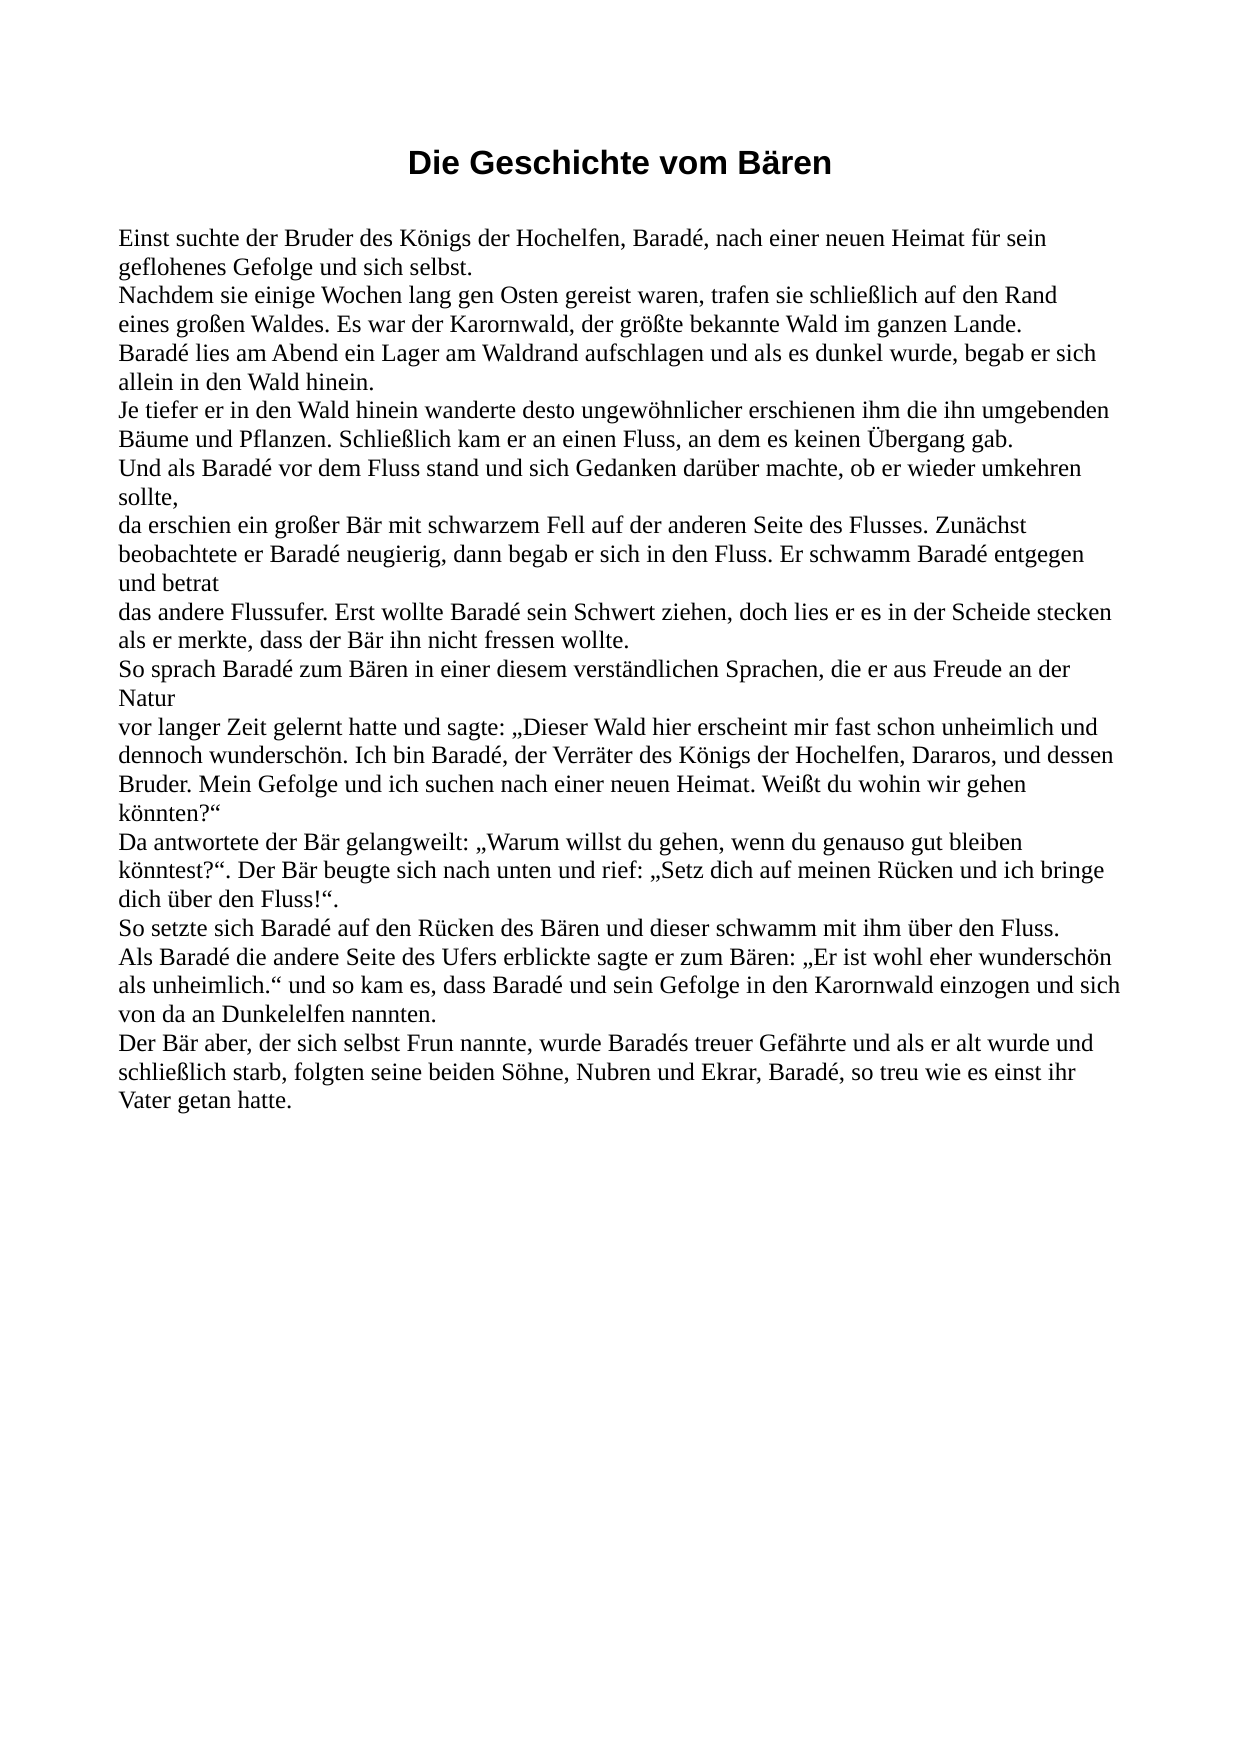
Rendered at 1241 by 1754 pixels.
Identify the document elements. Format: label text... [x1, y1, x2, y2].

text Da antwortete der Bär gelangweilt: „Warum willst du gehen, wenn du genauso gut bleiben könntest?“. Der Bär beugte sich nach unten und rief: „Setz dich auf meinen Rücken und ich bringe dich über den Fluss!“. [118, 827, 1122, 913]
text Und als Baradé vor dem Fluss stand und sich Gedanken darüber machte, ob er wieder umkehren sollte, [118, 453, 1122, 511]
text So sprach Baradé zum Bären in einer diesem verständlichen Sprachen, die er aus Freude an der Natur [118, 654, 1122, 712]
text Nachdem sie einige Wochen lang gen Osten gereist waren, trafen sie schließlich auf den Rand [118, 281, 1122, 309]
text Als Baradé die andere Seite des Ufers erblickte sagte er zum Bären: „Er ist wohl eher wunderschön [118, 942, 1122, 971]
text von da an Dunkelelfen nannten. [118, 999, 1122, 1028]
text Der Bär aber, der sich selbst Frun nannte, wurde Baradés treuer Gefährte und als er alt wurde und schließlich starb, folgten seine beiden Söhne, Nubren und Ekrar, Baradé, so treu wie es einst ihr Vater getan hatte. [118, 1028, 1122, 1114]
text allein in den Wald hinein. [118, 367, 1122, 396]
text So setzte sich Baradé auf den Rücken des Bären und dieser schwamm mit ihm über den Fluss. [118, 913, 1122, 942]
text als er merkte, dass der Bär ihn nicht fressen wollte. [118, 626, 1122, 654]
text eines großen Waldes. Es war der Karornwald, der größte bekannte Wald im ganzen Lande. [118, 309, 1122, 338]
text Baradé lies am Abend ein Lager am Waldrand aufschlagen und als es dunkel wurde, begab er sich [118, 338, 1122, 367]
text vor langer Zeit gelernt hatte und sagte: „Dieser Wald hier erscheint mir fast schon unheimlich und dennoch wunderschön. Ich bin Baradé, der Verräter des Königs der Hochelfen, Dararos, und dessen Bruder. Mein Gefolge und ich suchen nach einer neuen Heimat. Weißt du wohin wir gehen könnten?“ [118, 712, 1122, 827]
text als unheimlich.“ und so kam es, dass Baradé und sein Gefolge in den Karornwald einzogen und sich [118, 971, 1122, 999]
text geflohenes Gefolge und sich selbst. [118, 252, 1122, 281]
text Bäume und Pflanzen. Schließlich kam er an einen Fluss, an dem es keinen Übergang gab. [118, 424, 1122, 453]
text Je tiefer er in den Wald hinein wanderte desto ungewöhnlicher erschienen ihm die ihn umgebenden [118, 396, 1122, 424]
text Einst suchte der Bruder des Königs der Hochelfen, Baradé, nach einer neuen Heimat für sein [118, 223, 1122, 252]
text das andere Flussufer. Erst wollte Baradé sein Schwert ziehen, doch lies er es in der Scheide stecken [118, 597, 1122, 626]
subtitle Die Geschichte vom Bären [118, 143, 1122, 182]
text da erschien ein großer Bär mit schwarzem Fell auf der anderen Seite des Flusses. Zunächst beobachtete er Baradé neugierig, dann begab er sich in den Fluss. Er schwamm Baradé entgegen und betrat [118, 511, 1122, 597]
